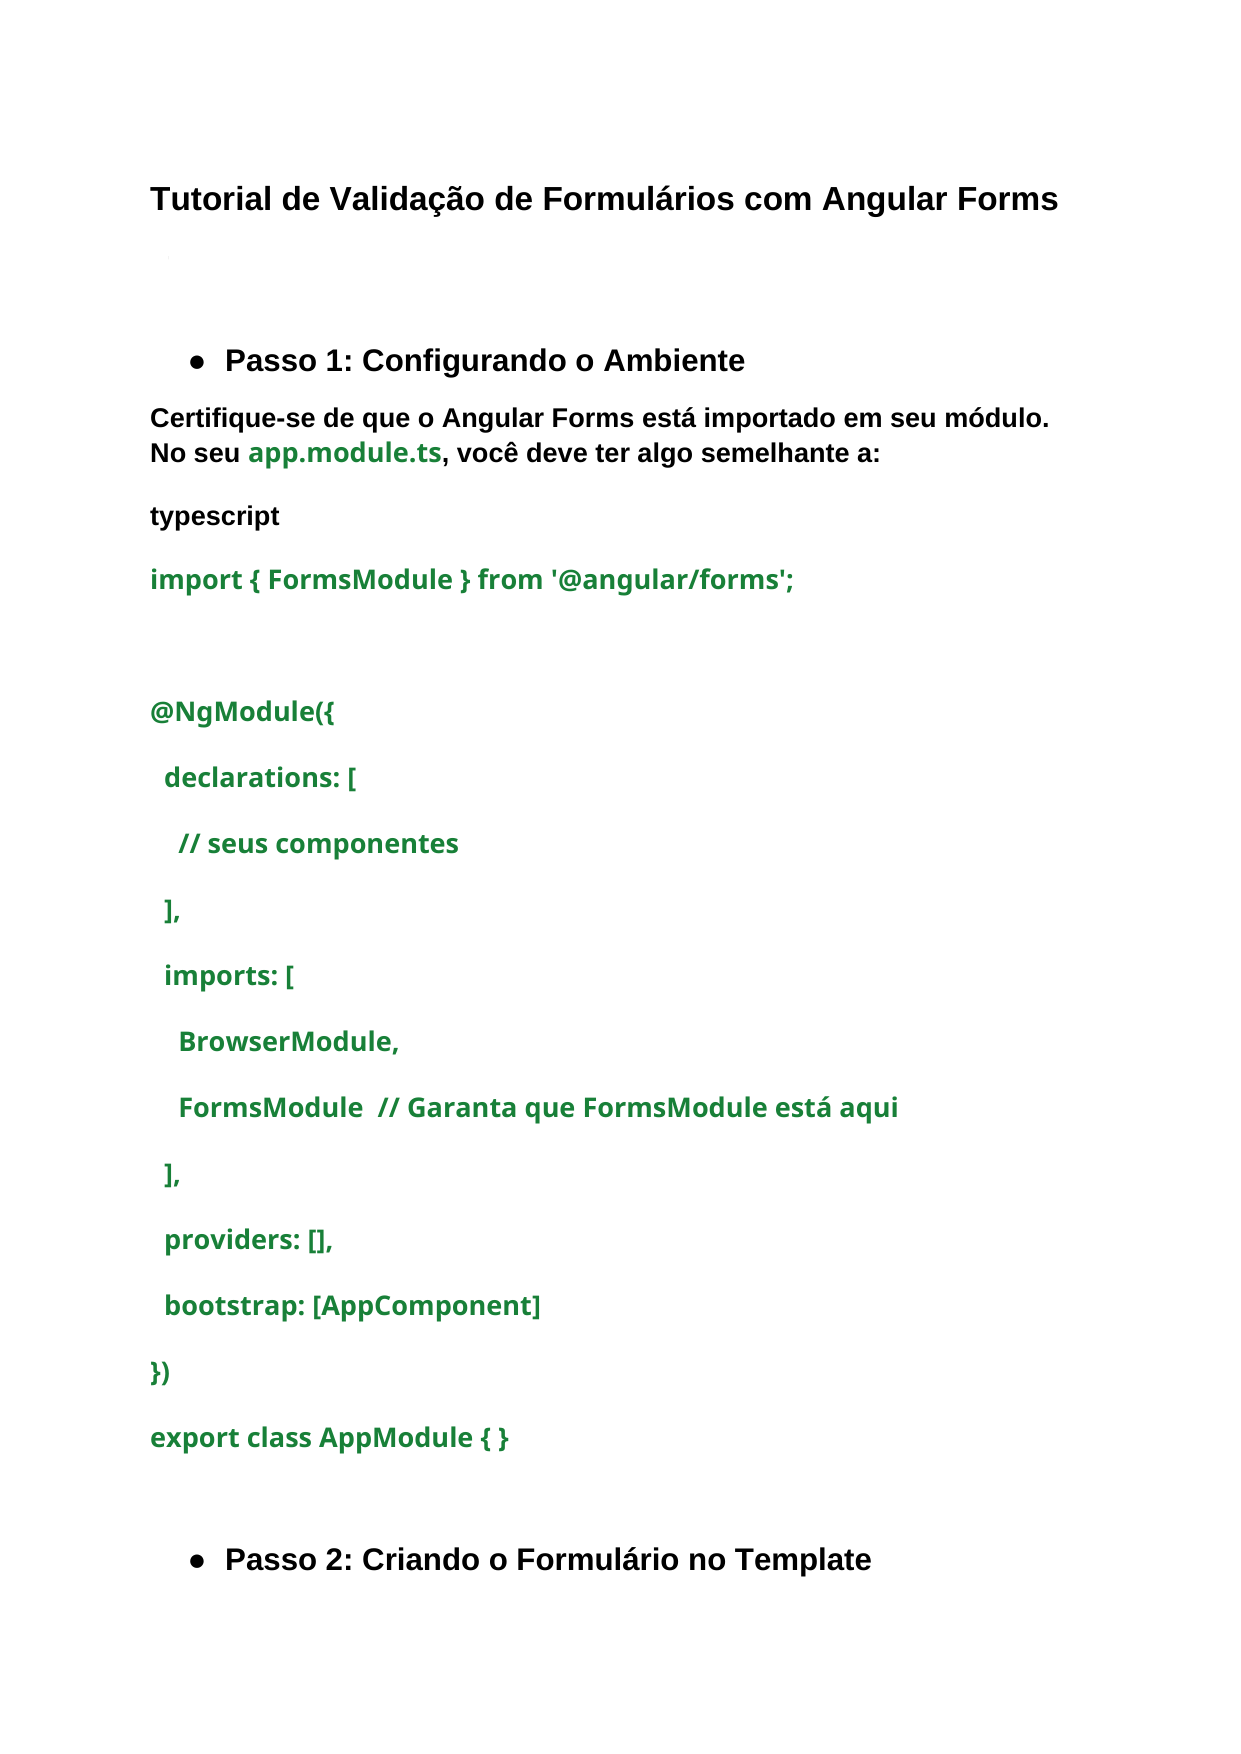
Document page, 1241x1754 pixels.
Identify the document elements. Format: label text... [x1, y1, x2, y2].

subtitle Passo 2: Criando o Formulário no Template [187, 1541, 1090, 1577]
subtitle typescript [150, 500, 1090, 531]
subtitle }) [150, 1353, 1090, 1389]
subtitle ], [150, 890, 1090, 927]
subtitle // seus componentes [150, 824, 1090, 861]
subtitle providers: [], [150, 1221, 1090, 1257]
subtitle bootstrap: [AppComponent] [150, 1287, 1090, 1323]
subtitle Tutorial de Validação de Formulários com Angular Forms [150, 179, 1090, 218]
subtitle imports: [ [150, 956, 1090, 993]
subtitle FormsModule // Garanta que FormsModule está aqui [150, 1088, 1090, 1125]
subtitle declarations: [ [150, 758, 1090, 795]
subtitle @NgModule({ [150, 692, 1090, 729]
subtitle BrowserModule, [150, 1022, 1090, 1059]
subtitle import { FormsModule } from '@angular/forms'; [150, 560, 1090, 597]
subtitle Passo 1: Configurando o Ambiente [187, 342, 1090, 377]
subtitle export class AppModule { } [150, 1419, 1090, 1456]
subtitle Certifique-se de que o Angular Forms está importado em seu módulo. No seu app.module.ts, você deve ter algo semelhante a: [150, 402, 1090, 471]
subtitle ], [150, 1154, 1090, 1191]
